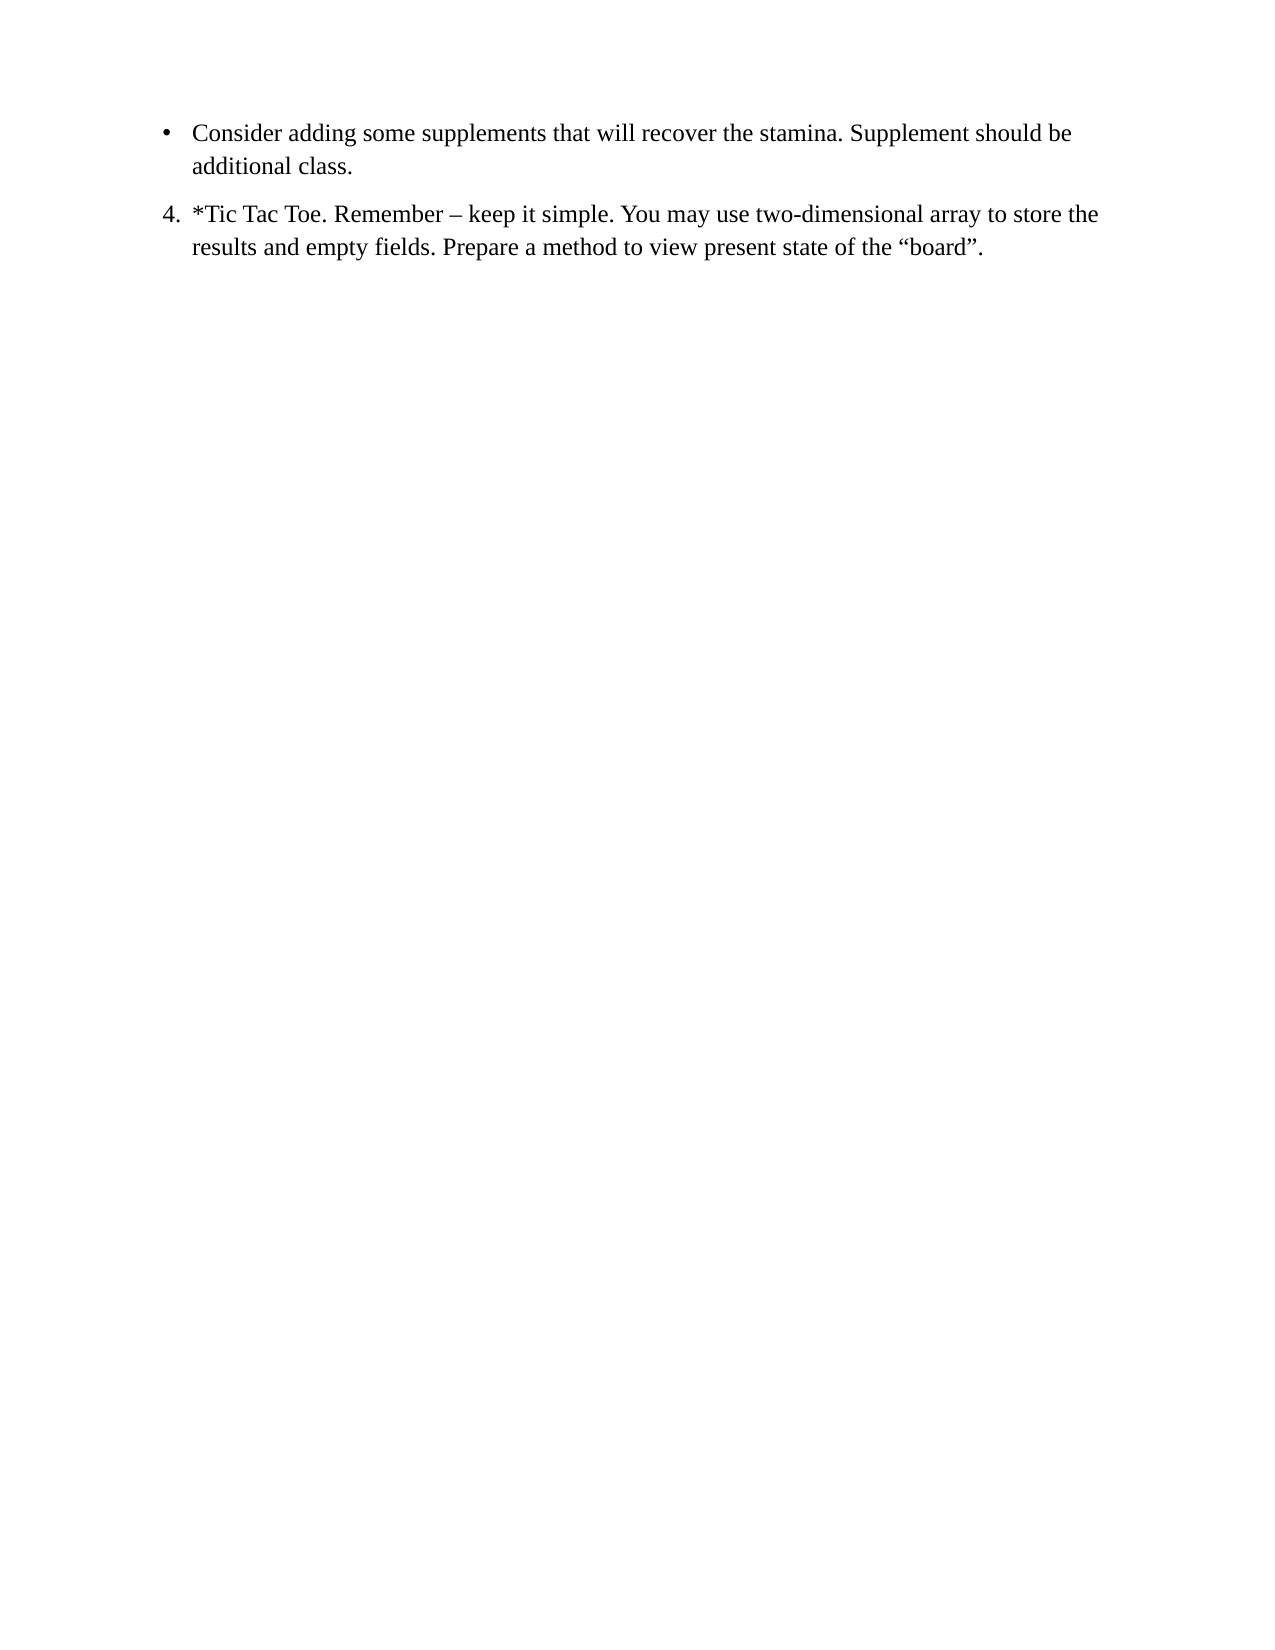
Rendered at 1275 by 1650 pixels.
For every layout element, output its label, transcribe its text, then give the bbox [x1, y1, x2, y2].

list *Tic Tac Toe. Remember – keep it simple. You may use two-dimensional array to store the results and empty fields. Prepare a method to view present state of the “board”. [162, 199, 1157, 261]
list Consider adding some supplements that will recover the stamina. Supplement should be additional class. [162, 118, 1157, 180]
